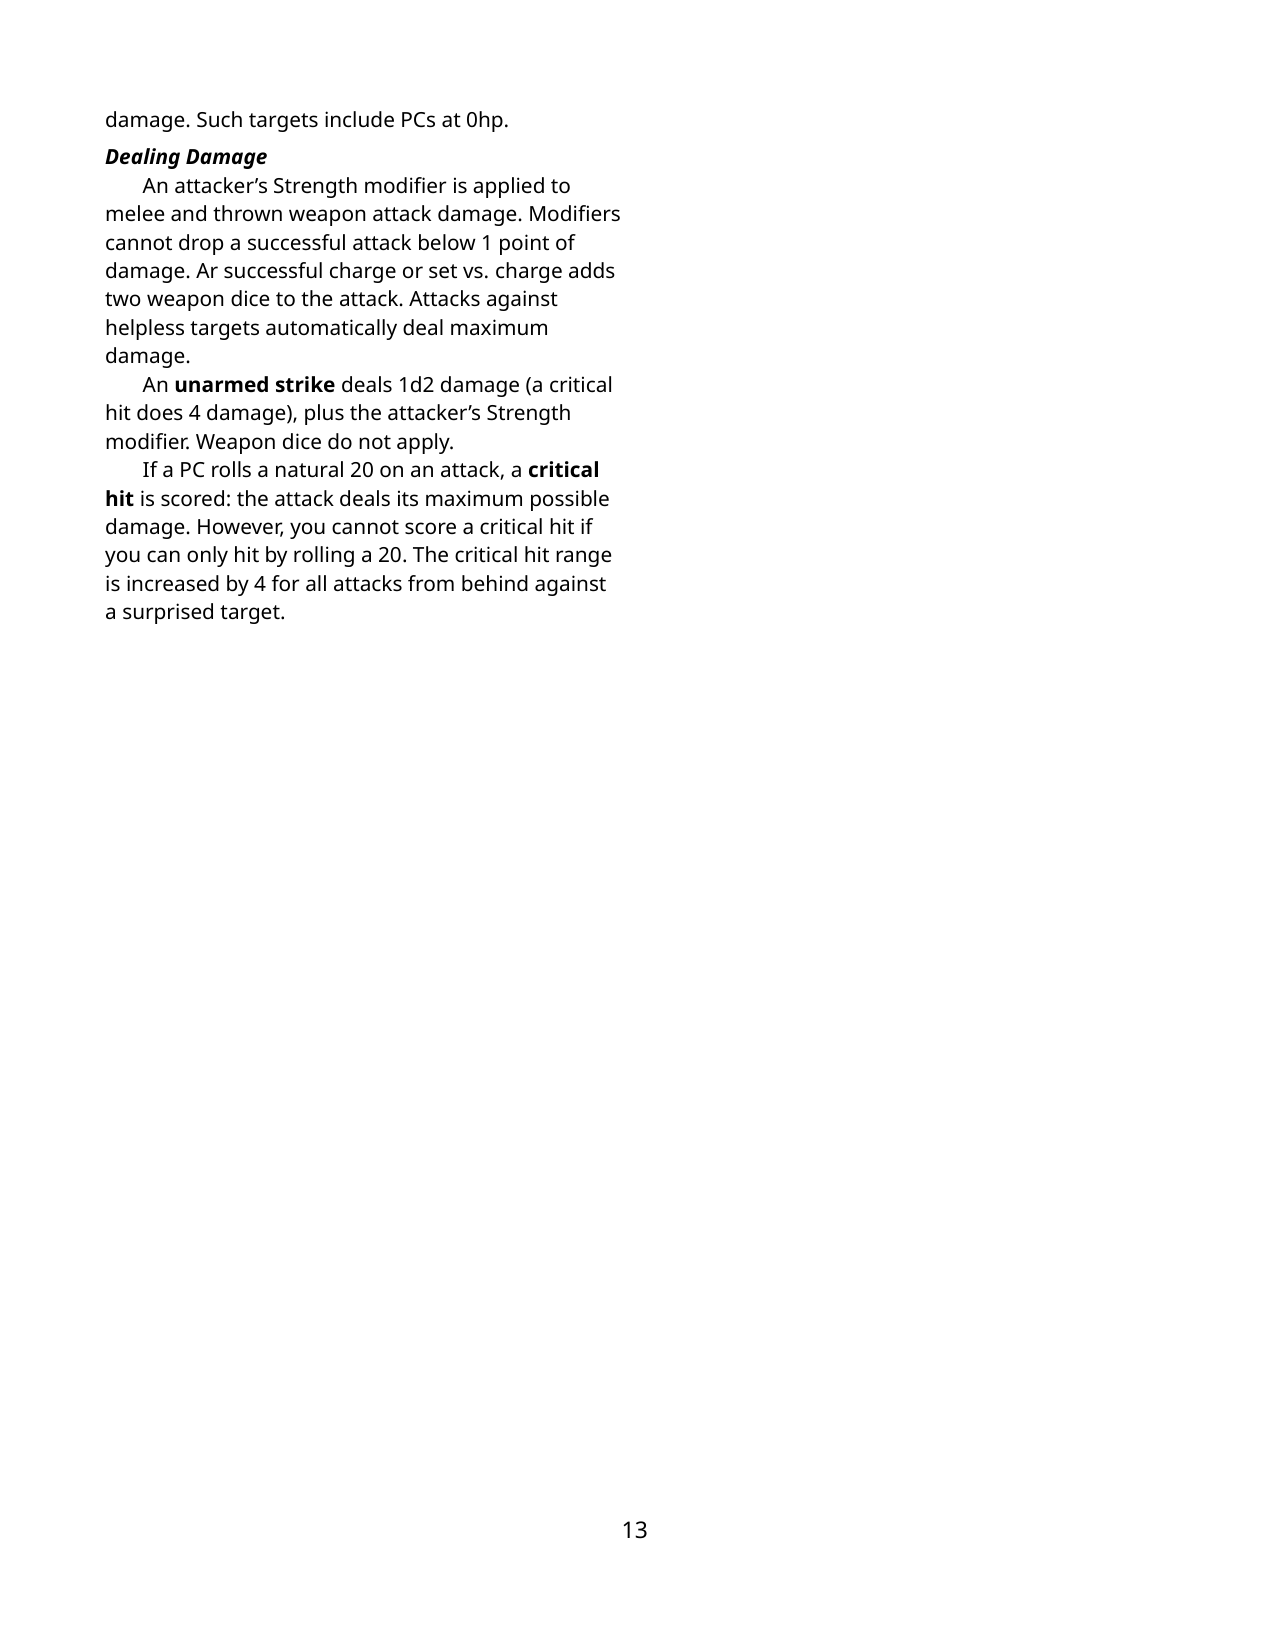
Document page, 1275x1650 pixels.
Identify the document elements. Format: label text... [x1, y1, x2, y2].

text An attacker’s Strength modifier is applied to melee and thrown weapon attack damage. Modifiers cannot drop a successful attack below 1 point of damage. Ar successful charge or set vs. charge adds two weapon dice to the attack. Attacks against helpless targets automatically deal maximum damage. [105, 171, 622, 370]
text damage. Such targets include PCs at 0hp. [105, 105, 622, 133]
subtitle Dealing Damage [105, 142, 622, 171]
text An unarmed strike deals 1d2 damage (a critical hit does 4 damage), plus the attacker’s Strength modifier. Weapon dice do not apply. [105, 370, 622, 455]
text If a PC rolls a natural 20 on an attack, a critical hit is scored: the attack deals its maximum possible damage. However, you cannot score a critical hit if you can only hit by rolling a 20. The critical hit range is increased by 4 for all attacks from behind against a surprised target. [105, 455, 622, 626]
